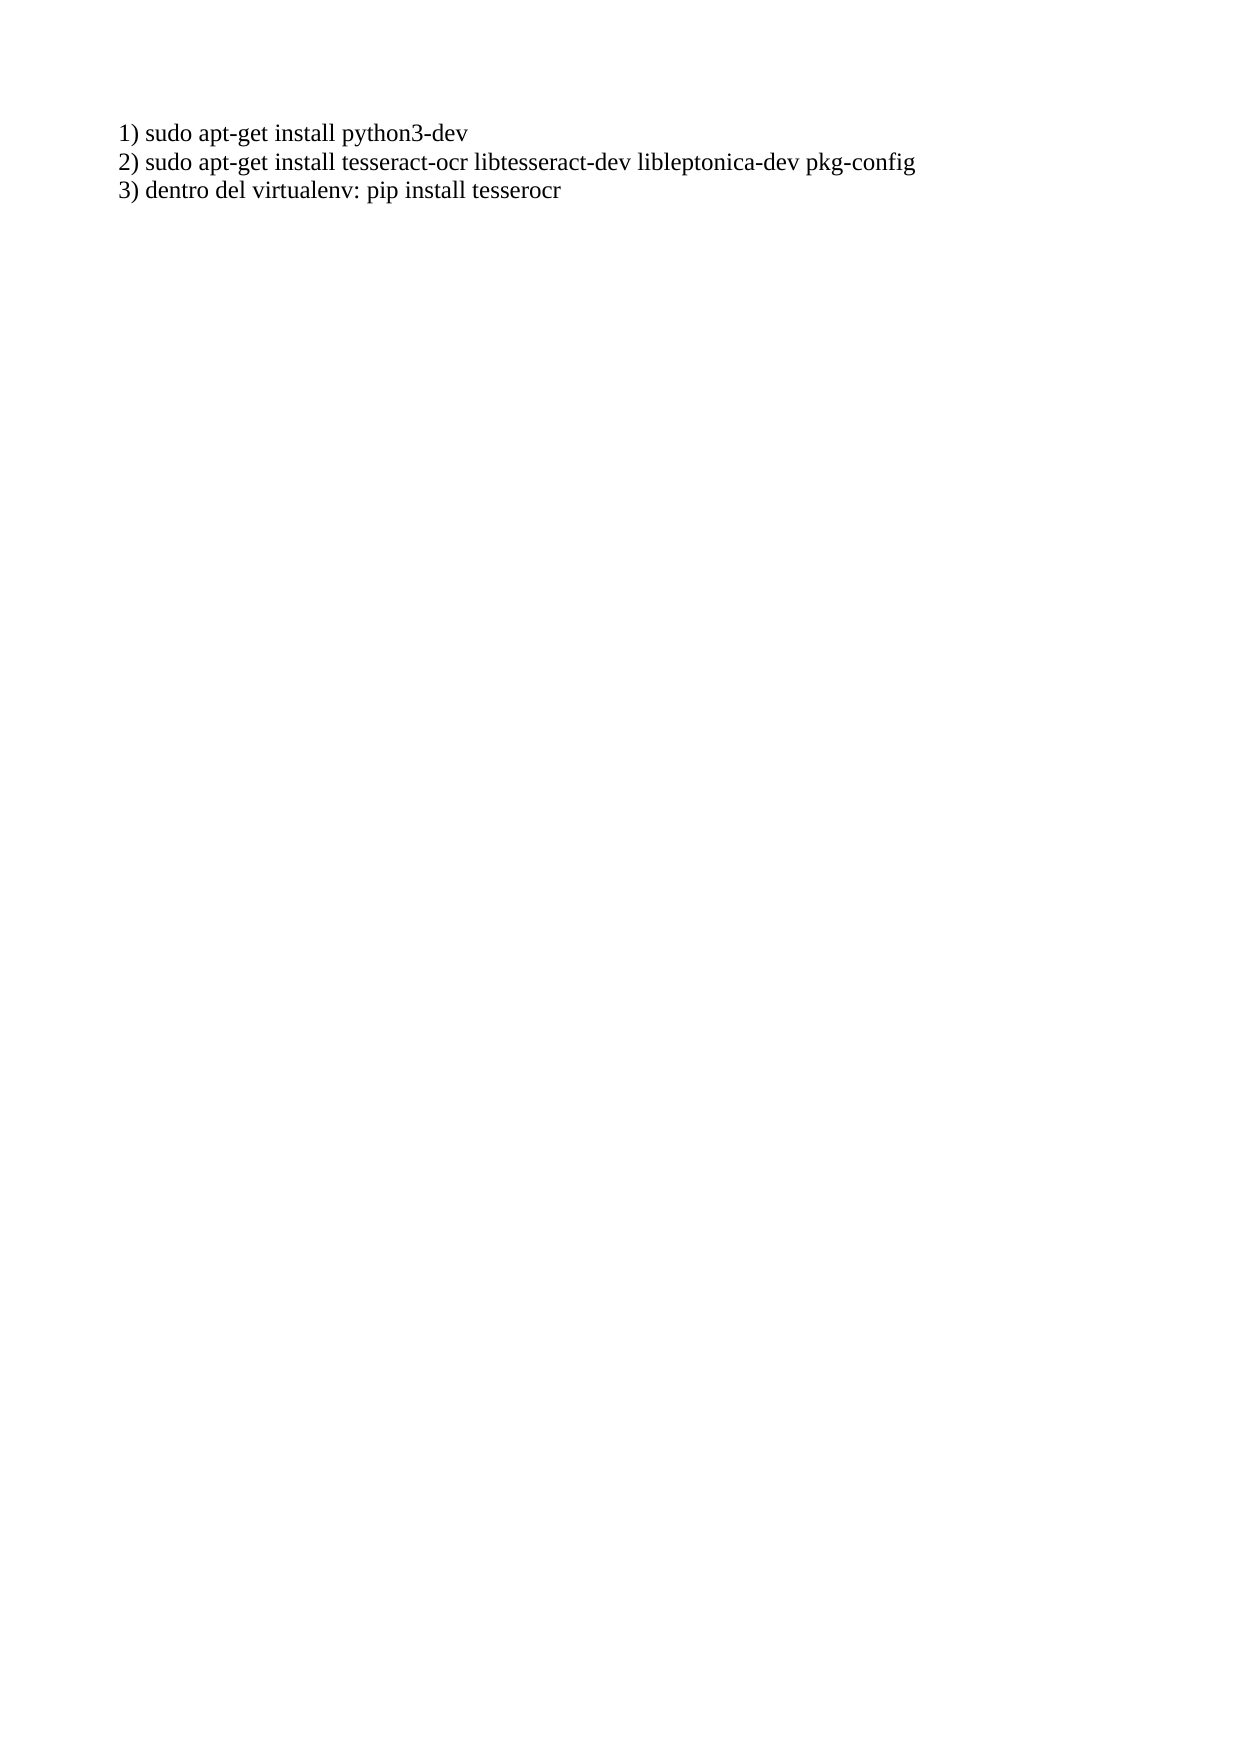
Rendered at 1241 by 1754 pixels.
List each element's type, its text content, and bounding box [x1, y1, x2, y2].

text 3) dentro del virtualenv: pip install tesserocr [118, 176, 1122, 204]
text 2) sudo apt-get install tesseract-ocr libtesseract-dev libleptonica-dev pkg-config [118, 147, 1122, 176]
text 1) sudo apt-get install python3-dev [118, 118, 1122, 147]
